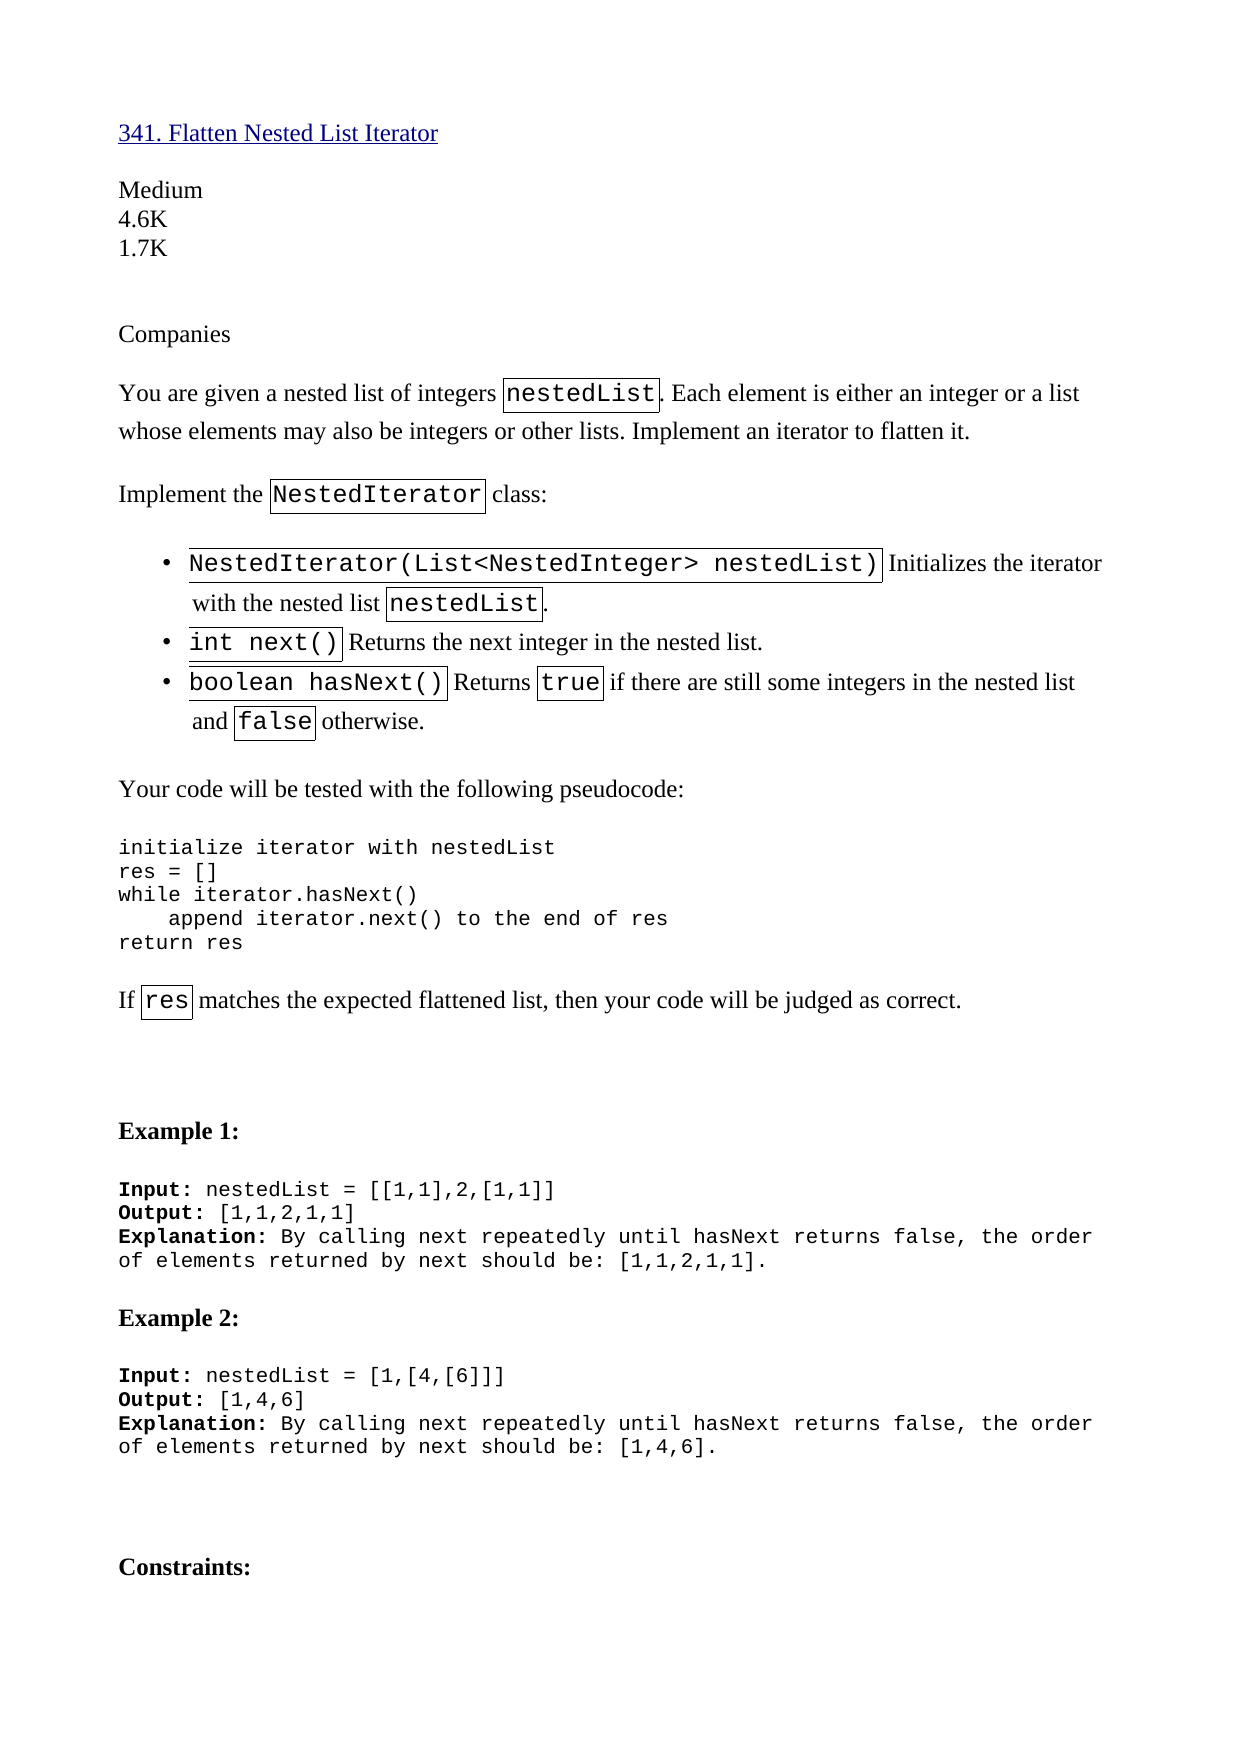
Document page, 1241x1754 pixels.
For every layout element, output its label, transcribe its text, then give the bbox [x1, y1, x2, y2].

list int next() Returns the next integer in the nested list. [343, 627, 1122, 661]
text Output: [1,4,6] [118, 1389, 1122, 1413]
text Constraints: [118, 1552, 1122, 1581]
list NestedIterator(List<NestedInteger> nestedList) Initializes the iterator with the nested list nestedList. [162, 548, 1122, 622]
text matches the expected flattened list, then your code will be judged as correct. [193, 985, 1122, 1019]
text Input: nestedList = [1,[4,[6]]] [118, 1365, 1122, 1389]
text Example 2: [118, 1303, 1122, 1332]
text Explanation: By calling next repeatedly until hasNext returns false, the order of elements returned by next should be: [1,4,6]. [118, 1413, 1122, 1460]
text Input: nestedList = [[1,1],2,[1,1]] [118, 1179, 1122, 1202]
text 1.7K [118, 233, 1122, 262]
text 4.6K [118, 204, 1122, 233]
text return res [118, 932, 1122, 955]
text Medium [118, 176, 1122, 204]
text Example 1: [118, 1116, 1122, 1145]
text You are given a nested list of integers nestedList. Each element is either an integer or a list whose elements may also be integers or other lists. Implement an iterator to flatten it. [118, 378, 1122, 445]
text Your code will be tested with the following pseudocode: [118, 774, 1122, 803]
text Implement the [118, 479, 270, 513]
text Output: [1,1,2,1,1] [118, 1202, 1122, 1226]
text NestedIterator [271, 480, 485, 513]
text If [118, 985, 141, 1019]
text while iterator.hasNext() [118, 884, 1122, 908]
text res = [] [118, 861, 1122, 884]
text Explanation: By calling next repeatedly until hasNext returns false, the order of elements returned by next should be: [1,1,2,1,1]. [118, 1226, 1122, 1273]
text append iterator.next() to the end of res [118, 908, 1122, 932]
list boolean hasNext() Returns true if there are still some integers in the nested list and false otherwise. [162, 666, 1122, 740]
text class: [486, 479, 1122, 513]
text Companies [118, 319, 1122, 348]
text initialize iterator with nestedList [118, 837, 1122, 861]
text 341. Flatten Nested List Iterator [118, 118, 1122, 147]
text res [142, 986, 192, 1019]
list int next() Returns the next integer in the nested list. [162, 627, 342, 661]
